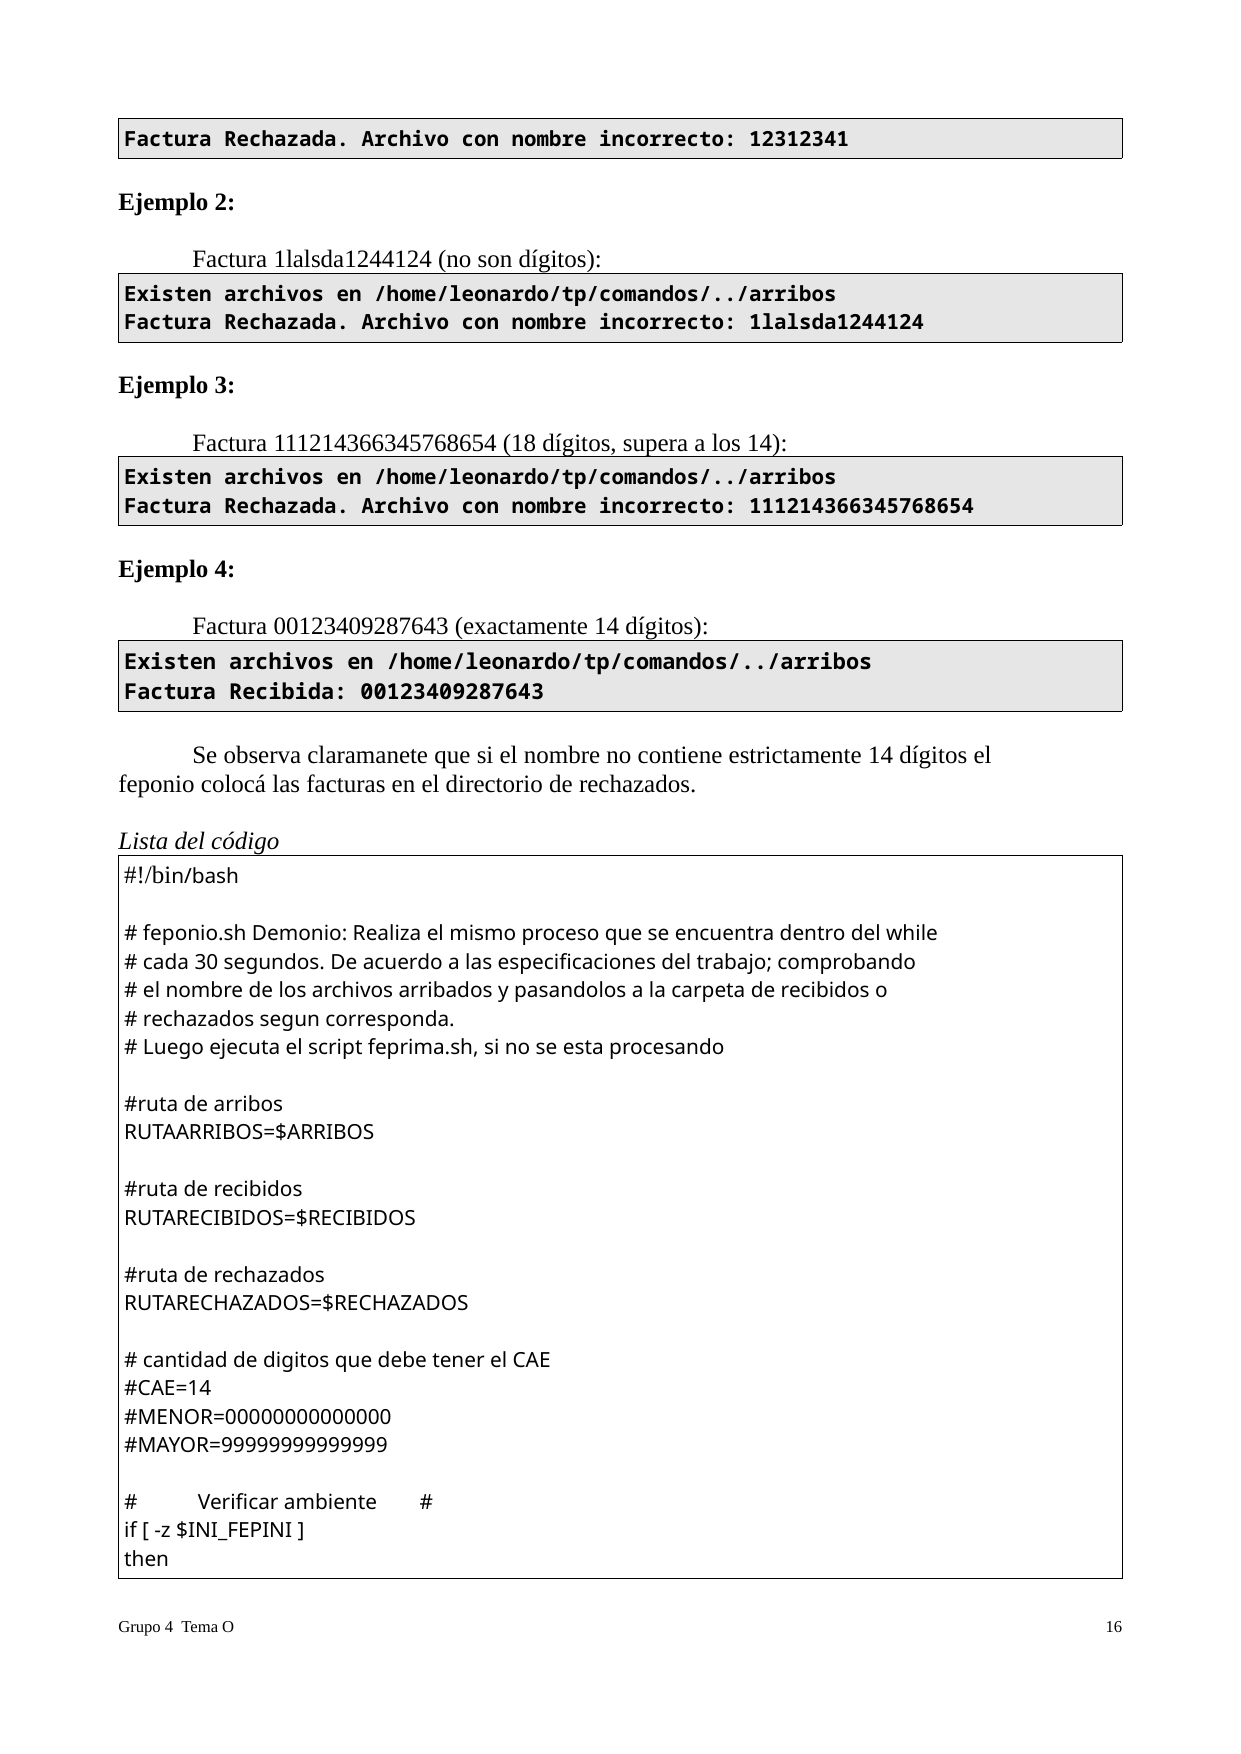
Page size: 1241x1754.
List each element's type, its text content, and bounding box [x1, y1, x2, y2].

text Ejemplo 3: [118, 370, 1122, 399]
text feponio colocá las facturas en el directorio de rechazados. [118, 769, 1122, 797]
text Factura 00123409287643 (exactamente 14 dígitos): [118, 611, 1122, 640]
text Lista del código [118, 826, 1122, 855]
text Se observa claramanete que si el nombre no contiene estrictamente 14 dígitos el [118, 740, 1122, 769]
table_header Factura Rechazada. Archivo con nombre incorrecto: 12312341 [119, 119, 1122, 158]
text Ejemplo 2: [118, 187, 1122, 216]
text Factura 1lalsda1244124 (no son dígitos): [118, 244, 1122, 273]
text Ejemplo 4: [118, 554, 1122, 582]
table_header Existen archivos en /home/leonardo/tp/comandos/../arribos Factura Rechazada. Archivo con nombre incorrecto: 1lalsda1244124 [119, 274, 1122, 342]
table_header #!/bin/bash # feponio.sh Demonio: Realiza el mismo proceso que se encuentra dentro del while # cada 30 segundos. De acuerdo a las especificaciones del trabajo; comprobando # el nombre de los archivos arribados y pasandolos a la carpeta de recibidos o # rechazados segun corresponda. # Luego ejecuta el script feprima.sh, si no se esta procesando #ruta de arribos RUTAARRIBOS=$ARRIBOS #ruta de recibidos RUTARECIBIDOS=$RECIBIDOS #ruta de rechazados RUTARECHAZADOS=$RECHAZADOS # cantidad de digitos que debe tener el CAE #CAE=14 #MENOR=00000000000000 #MAYOR=99999999999999 # Verificar ambiente # if [ -z $INI_FEPINI ] then [119, 856, 1122, 1578]
table_header Existen archivos en /home/leonardo/tp/comandos/../arribos Factura Rechazada. Archivo con nombre incorrecto: 111214366345768654 [119, 457, 1122, 525]
text Factura 111214366345768654 (18 dígitos, supera a los 14): [118, 428, 1122, 456]
table_header Existen archivos en /home/leonardo/tp/comandos/../arribos Factura Recibida: 00123409287643 [119, 641, 1122, 711]
